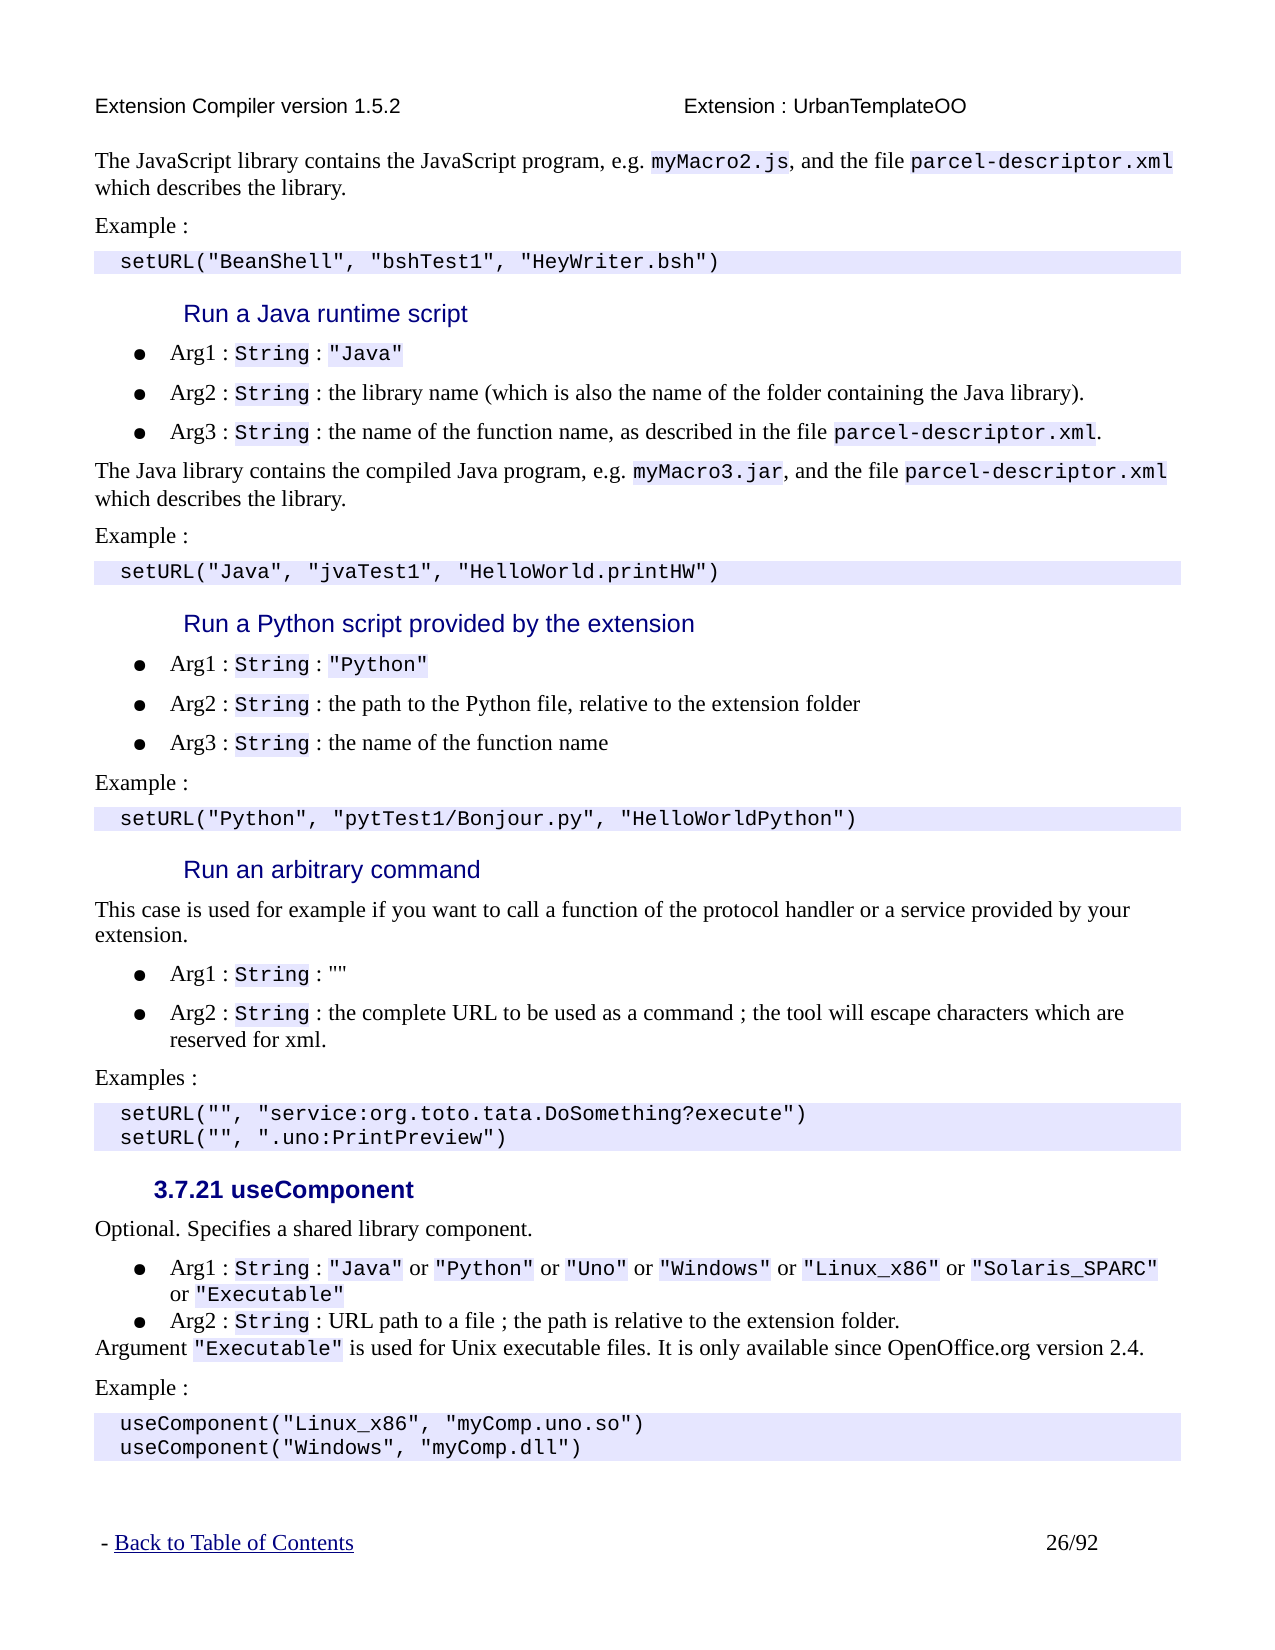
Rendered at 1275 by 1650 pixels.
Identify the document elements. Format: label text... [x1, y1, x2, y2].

text The Java library contains the compiled Java program, e.g. myMacro3.jar, and the file parcel-descriptor.xml which describes the library. [94, 458, 1181, 511]
list Arg2 : String : URL path to a file ; the path is relative to the extension folder. [132, 1308, 1181, 1335]
list Arg3 : String : the name of the function name [132, 730, 1181, 757]
text Example : [94, 1375, 1181, 1400]
text useComponent("Linux_x86", "myComp.uno.so") [94, 1413, 1181, 1437]
list Arg2 : String : the path to the Python file, relative to the extension folder [132, 690, 1181, 717]
text This case is used for example if you want to call a function of the protocol handler or a service provided by your extension. [94, 897, 1181, 948]
subtitle useComponent [153, 1176, 1181, 1204]
list Arg1 : String : "Python" [132, 651, 1181, 678]
list Arg2 : String : the library name (which is also the name of the folder containing the Java library). [132, 379, 1181, 406]
list Arg1 : String : "" [132, 960, 1181, 987]
list Arg1 : String : "Java" or "Python" or "Uno" or "Windows" or "Linux_x86" or "Solaris_SPARC" or "Executable" [132, 1254, 1181, 1308]
subtitle Run an arbitrary command [183, 856, 1181, 884]
text The JavaScript library contains the JavaScript program, e.g. myMacro2.js, and the file parcel-descriptor.xml which describes the library. [94, 147, 1181, 200]
text setURL("Java", "jvaTest1", "HelloWorld.printHW") [94, 561, 1181, 585]
text setURL("", "service:org.toto.tata.DoSomething?execute") [94, 1103, 1181, 1127]
text setURL("", ".uno:PrintPreview") [94, 1127, 1181, 1151]
text Example : [94, 523, 1181, 549]
subtitle Run a Python script provided by the extension [183, 610, 1181, 638]
text Argument "Executable" is used for Unix executable files. It is only available since OpenOffice.org version 2.4. [94, 1335, 1181, 1362]
text setURL("BeanShell", "bshTest1", "HeyWriter.bsh") [94, 251, 1181, 274]
list Arg2 : String : the complete URL to be used as a command ; the tool will escape characters which are reserved for xml. [132, 1000, 1181, 1052]
list Arg3 : String : the name of the function name, as described in the file parcel-descriptor.xml. [132, 419, 1181, 446]
text Optional. Specifies a shared library component. [94, 1216, 1181, 1242]
text Example : [94, 212, 1181, 238]
subtitle Run a Java runtime script [183, 299, 1181, 327]
text setURL("Python", "pytTest1/Bonjour.py", "HelloWorldPython") [94, 807, 1181, 831]
list Arg1 : String : "Java" [132, 340, 1181, 367]
text Example : [94, 769, 1181, 795]
text Examples : [94, 1065, 1181, 1090]
text useComponent("Windows", "myComp.dll") [94, 1437, 1181, 1461]
